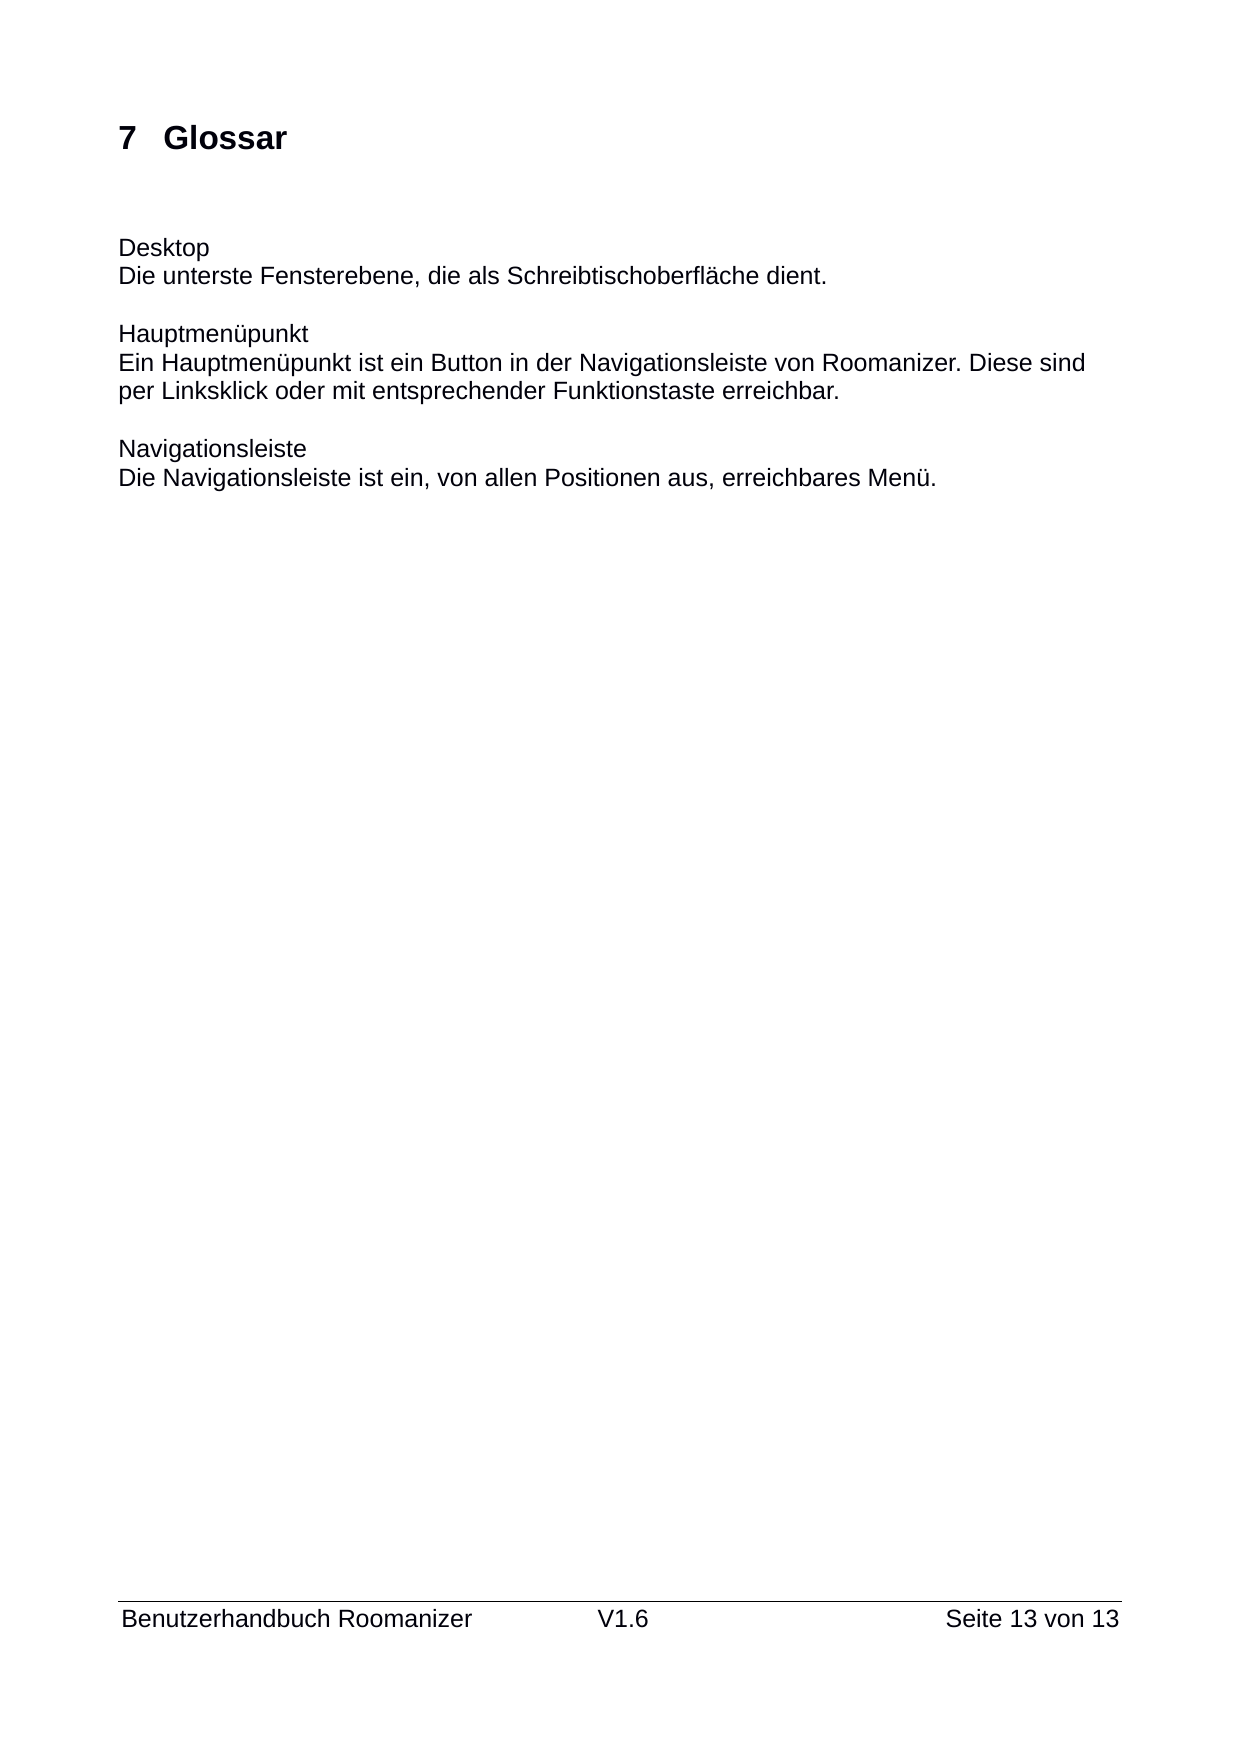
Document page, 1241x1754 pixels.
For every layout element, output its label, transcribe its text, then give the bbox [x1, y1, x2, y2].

text Navigationsleiste [118, 434, 1122, 462]
text Die Navigationsleiste ist ein, von allen Positionen aus, erreichbares Menü. [118, 462, 1122, 491]
text Die unterste Fensterebene, die als Schreibtischoberfläche dient. [118, 261, 1122, 290]
subtitle 7 Glossar [118, 118, 1122, 157]
text Desktop [118, 232, 1122, 261]
text Ein Hauptmenüpunkt ist ein Button in der Navigationsleiste von Roomanizer. Diese sind per Linksklick oder mit entsprechender Funktionstaste erreichbar. [118, 347, 1122, 405]
text Hauptmenüpunkt [118, 319, 1122, 347]
